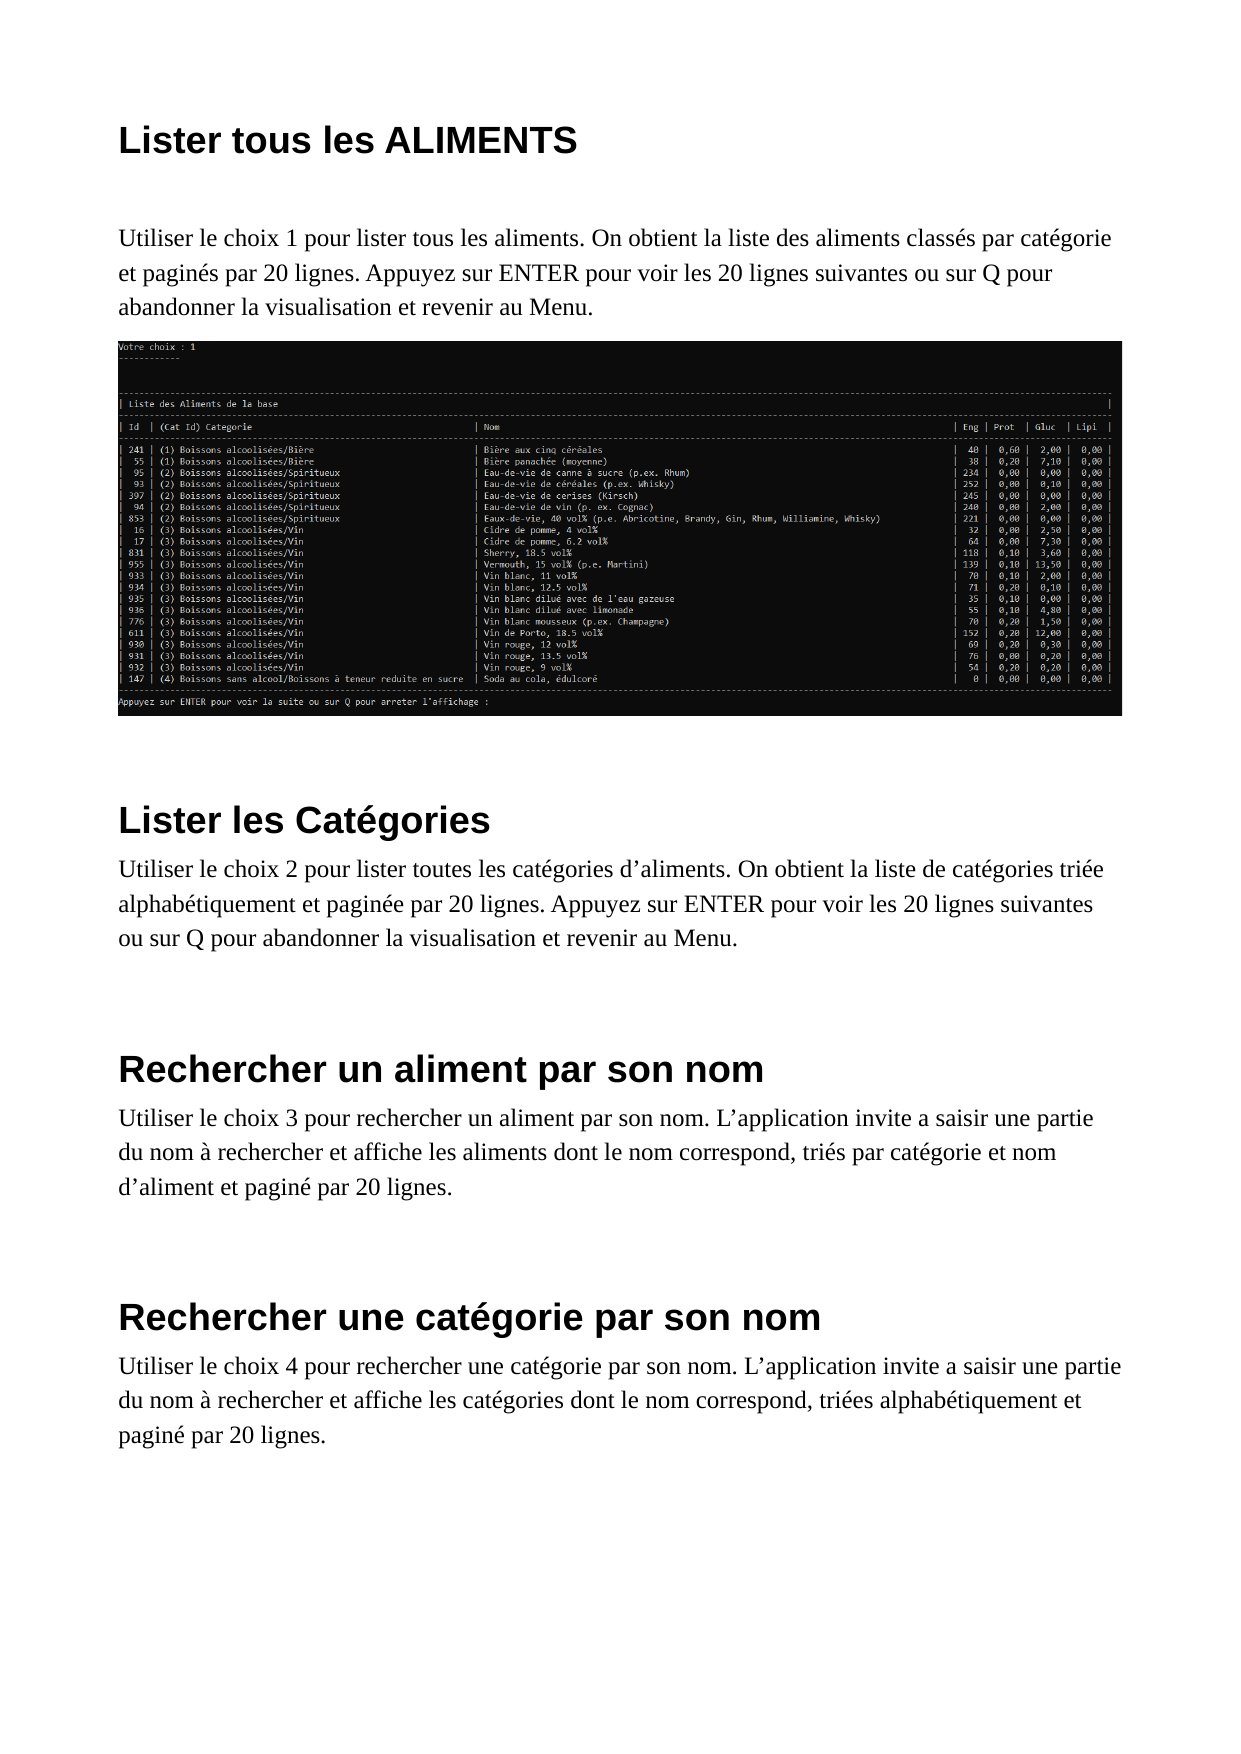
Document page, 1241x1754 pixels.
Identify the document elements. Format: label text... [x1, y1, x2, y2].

text Utiliser le choix 3 pour rechercher un aliment par son nom. L’application invite a saisir une partie du nom à rechercher et affiche les aliments dont le nom correspond, triés par catégorie et nom d’aliment et paginé par 20 lignes. [118, 1103, 1122, 1200]
subtitle Lister les Catégories [118, 798, 1122, 842]
subtitle Rechercher un aliment par son nom [118, 1047, 1122, 1090]
text Utiliser le choix 1 pour lister tous les aliments. On obtient la liste des aliments classés par catégorie et paginés par 20 lignes. Appuyez sur ENTER pour voir les 20 lignes suivantes ou sur Q pour abandonner la visualisation et revenir au Menu. [118, 223, 1122, 321]
text Utiliser le choix 4 pour rechercher une catégorie par son nom. L’application invite a saisir une partie du nom à rechercher et affiche les catégories dont le nom correspond, triées alphabétiquement et paginé par 20 lignes. [118, 1351, 1122, 1449]
text Utiliser le choix 2 pour lister toutes les catégories d’aliments. On obtient la liste de catégories triée alphabétiquement et paginée par 20 lignes. Appuyez sur ENTER pour voir les 20 lignes suivantes ou sur Q pour abandonner la visualisation et revenir au Menu. [118, 854, 1122, 952]
subtitle Lister tous les ALIMENTS [118, 118, 1122, 162]
subtitle Rechercher une catégorie par son nom [118, 1295, 1122, 1338]
picture [118, 341, 1123, 716]
